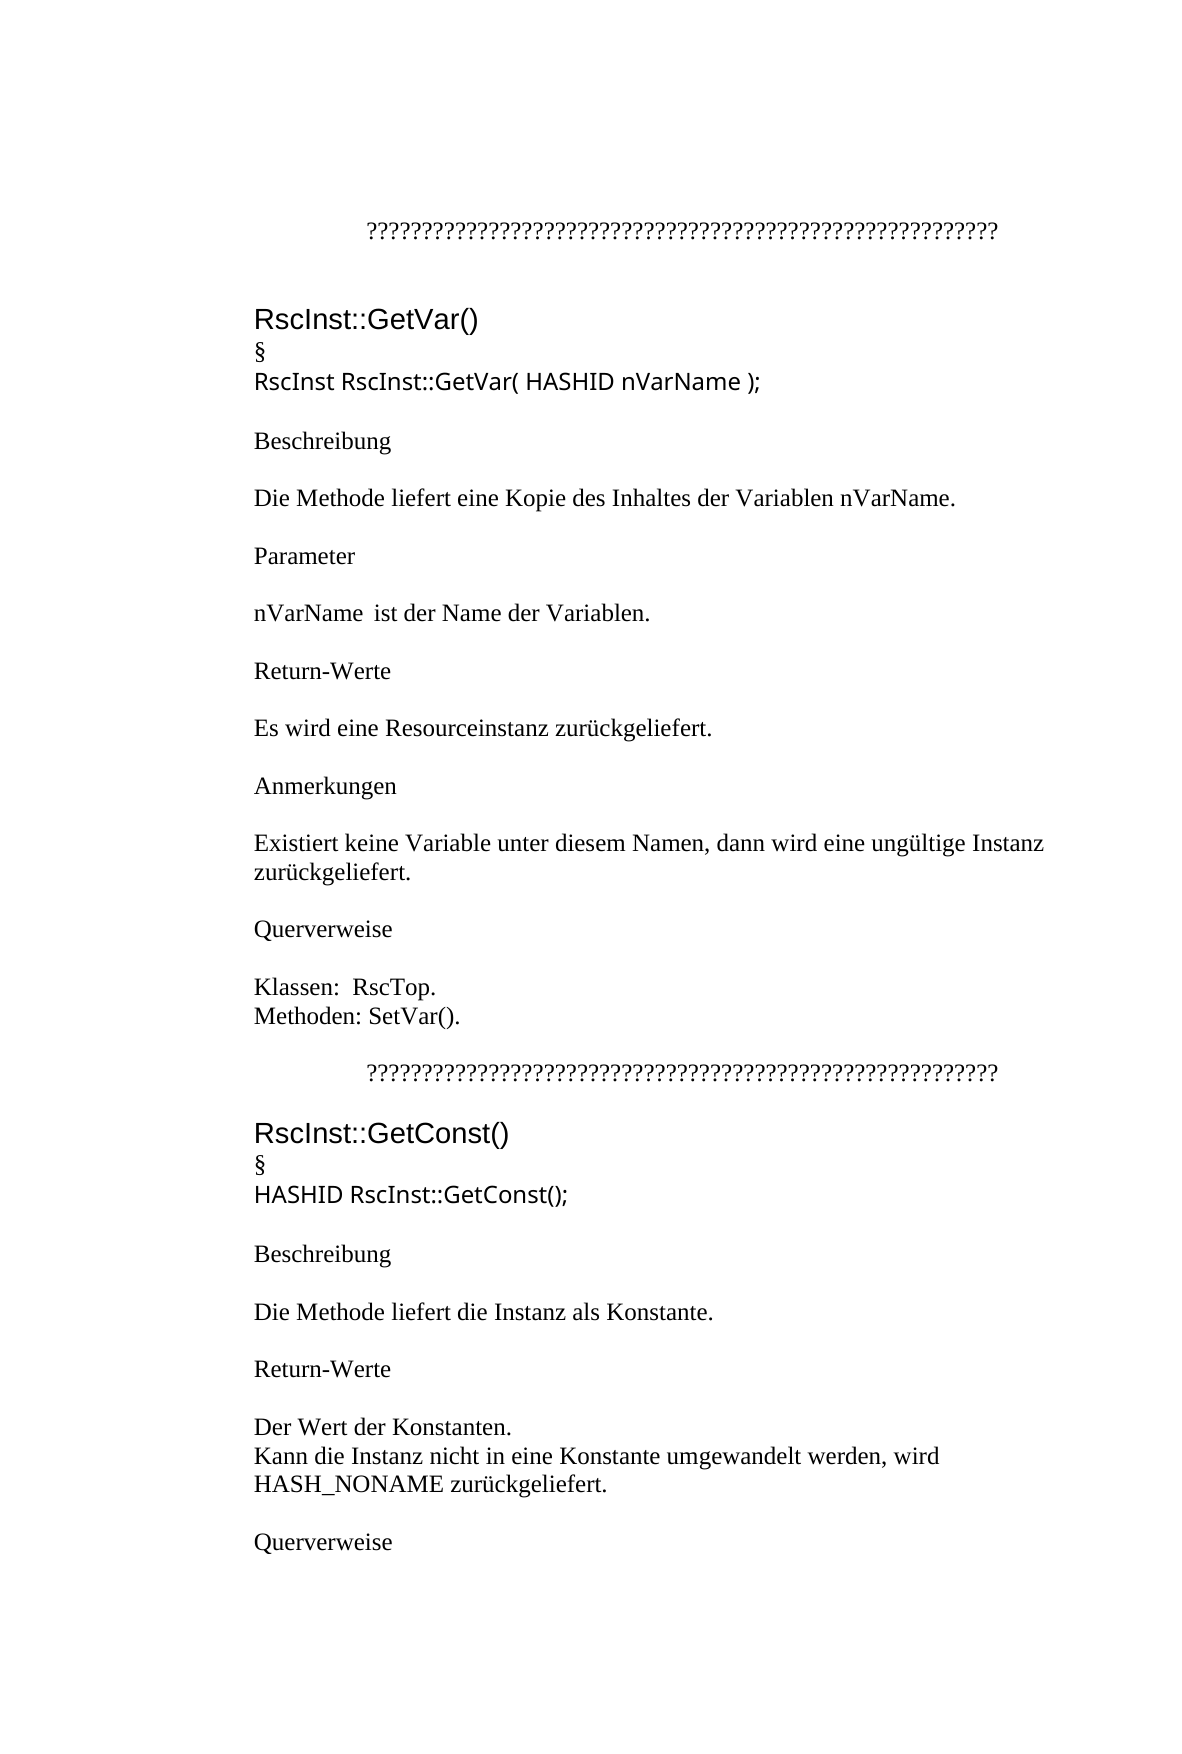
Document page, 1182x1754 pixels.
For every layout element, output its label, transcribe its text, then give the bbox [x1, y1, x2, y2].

text Es wird eine Resourceinstanz zurückgeliefert. [254, 713, 1110, 742]
text Return-Werte [254, 1354, 1110, 1383]
text § [254, 336, 1110, 364]
text Querverweise [254, 1527, 1110, 1556]
text Return-Werte [254, 656, 1110, 684]
list HASHID RscInst::GetConst(); [254, 1178, 1110, 1211]
text ????????????????????????????????????????????????????????? [254, 1058, 1110, 1087]
text Klassen: RscTop. [254, 972, 1110, 1001]
text Querverweise [254, 914, 1110, 943]
text Die Methode liefert eine Kopie des Inhaltes der Variablen nVarName. [254, 483, 1110, 512]
text Der Wert der Konstanten. [254, 1412, 1110, 1441]
text Beschreibung [254, 1239, 1110, 1268]
text Existiert keine Variable unter diesem Namen, dann wird eine ungültige Instanz zurückgeliefert. [254, 828, 1110, 886]
text Kann die Instanz nicht in eine Konstante umgewandelt werden, wird HASH_NONAME zurückgeliefert. [254, 1441, 1110, 1498]
list RscInst RscInst::GetVar( HASHID nVarName ); [254, 364, 1110, 397]
text nVarName ist der Name der Variablen. [254, 598, 1110, 627]
text Die Methode liefert die Instanz als Konstante. [254, 1297, 1110, 1326]
subtitle RscInst::GetConst() [254, 1116, 1110, 1149]
text Beschreibung [254, 426, 1110, 454]
text § [254, 1149, 1110, 1178]
subtitle RscInst::GetVar() [254, 302, 1110, 336]
text ????????????????????????????????????????????????????????? [254, 216, 1110, 245]
text Parameter [254, 541, 1110, 569]
text Anmerkungen [254, 771, 1110, 799]
text Methoden: SetVar(). [254, 1001, 1110, 1029]
